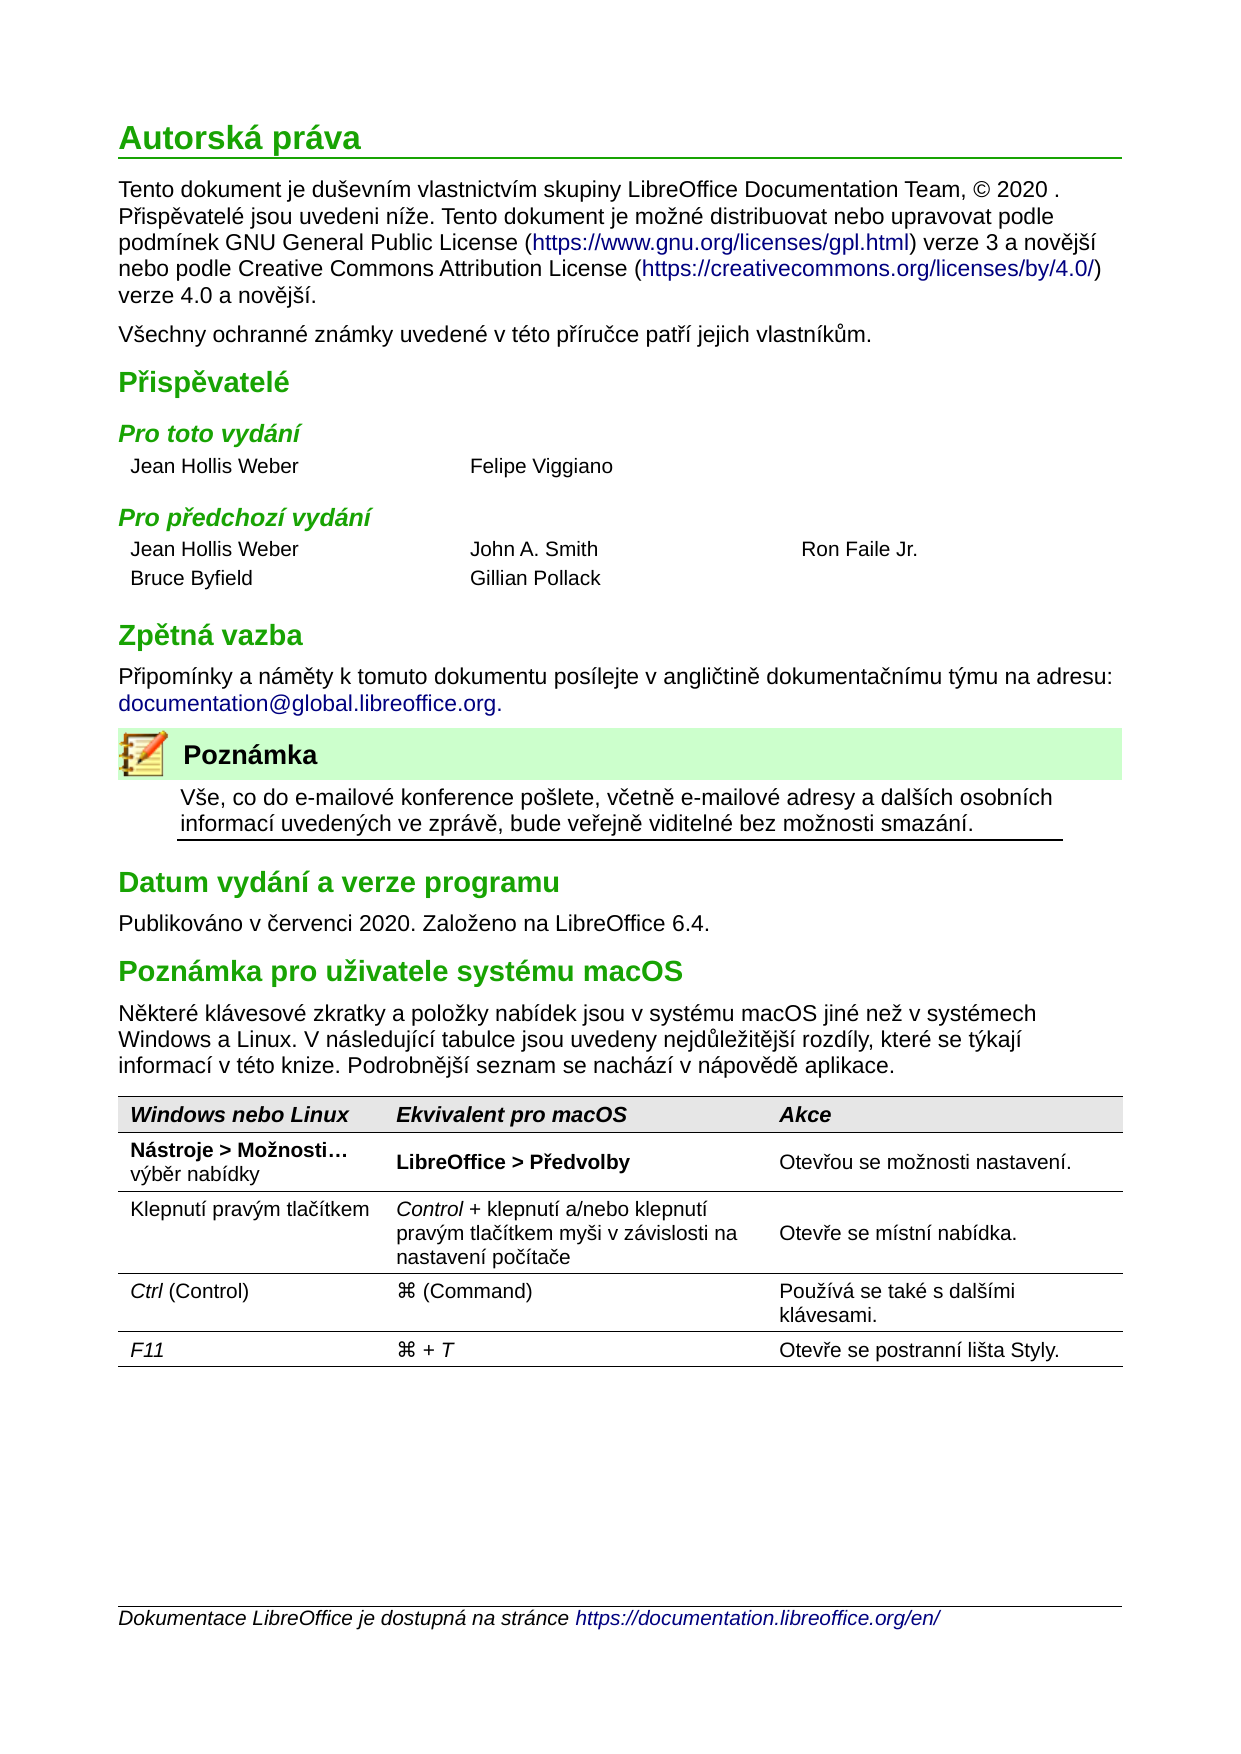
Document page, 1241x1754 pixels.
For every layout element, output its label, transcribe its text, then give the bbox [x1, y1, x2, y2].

table_header Jean Hollis Weber [118, 537, 458, 566]
table_cell LibreOffice > Předvolby [384, 1133, 767, 1191]
table_cell Klepnutí pravým tlačítkem [118, 1192, 384, 1273]
text Některé klávesové zkratky a položky nabídek jsou v systému macOS jiné než v systémech Windows a Linux. V následující tabulce jsou uvedeny nejdůležitější rozdíly, které se týkají informací v této knize. Podrobnější seznam se nachází v nápovědě aplikace. [118, 999, 1122, 1079]
subtitle Autorská práva [118, 118, 1122, 157]
table_cell Bruce Byfield [118, 566, 458, 594]
table_cell ⌘ (Command) [384, 1274, 767, 1331]
subtitle Datum vydání a verze programu [118, 865, 1122, 898]
table_cell Používá se také s dalšími klávesami. [767, 1274, 1123, 1331]
subtitle Pro toto vydání [118, 419, 1122, 448]
table_cell [789, 566, 1122, 594]
table_cell ⌘ + T [384, 1332, 767, 1366]
table_cell F11 [118, 1332, 384, 1366]
table_cell Otevřou se možnosti nastavení. [767, 1133, 1123, 1191]
text Vše, co do e-mailové konference pošlete, včetně e-mailové adresy a dalších osobních informací uvedených ve zprávě, bude veřejně viditelné bez možnosti smazání. [177, 780, 1063, 839]
table_header [789, 454, 1122, 482]
table_cell Otevře se postranní lišta Styly. [767, 1332, 1123, 1366]
table_header John A. Smith [458, 537, 789, 566]
table_cell Control + klepnutí a/nebo klepnutí pravým tlačítkem myši v závislosti na nastavení počítače [384, 1192, 767, 1273]
table_header Akce [767, 1097, 1123, 1132]
text Publikováno v červenci 2020. Založeno na LibreOffice 6.4. [118, 910, 1122, 937]
subtitle Zpětná vazba [118, 618, 1122, 651]
text Všechny ochranné známky uvedené v této příručce patří jejich vlastníkům. [118, 321, 1122, 347]
subtitle Přispěvatelé [118, 365, 1122, 398]
table_header Jean Hollis Weber [118, 454, 458, 482]
table_cell Gillian Pollack [458, 566, 789, 594]
text Připomínky a náměty k tomuto dokumentu posílejte v angličtině dokumentačnímu týmu na adresu: documentation@global.libreoffice.org. [118, 663, 1122, 716]
table_cell Ctrl (Control) [118, 1274, 384, 1331]
text Tento dokument je duševním vlastnictvím skupiny LibreOffice Documentation Team, © 2020 . Přispěvatelé jsou uvedeni níže. Tento dokument je možné distribuovat nebo upravovat podle podmínek GNU General Public License (https://www.gnu.org/licenses/gpl.html) verze 3 a novější nebo podle Creative Commons Attribution License (https://creativecommons.org/licenses/by/4.0/) verze 4.0 a novější. [118, 176, 1122, 308]
table_cell Otevře se místní nabídka. [767, 1192, 1123, 1273]
table_header Ekvivalent pro macOS [384, 1097, 767, 1132]
table_header Windows nebo Linux [118, 1097, 384, 1132]
table_header Ron Faile Jr. [789, 537, 1122, 566]
subtitle Poznámka pro uživatele systému macOS [118, 954, 1122, 988]
subtitle Pro předchozí vydání [118, 503, 1122, 531]
table_header Felipe Viggiano [458, 454, 789, 482]
subtitle Poznámka [118, 728, 1122, 780]
table_cell Nástroje > Možnosti… výběr nabídky [118, 1133, 384, 1191]
picture [119, 729, 170, 780]
